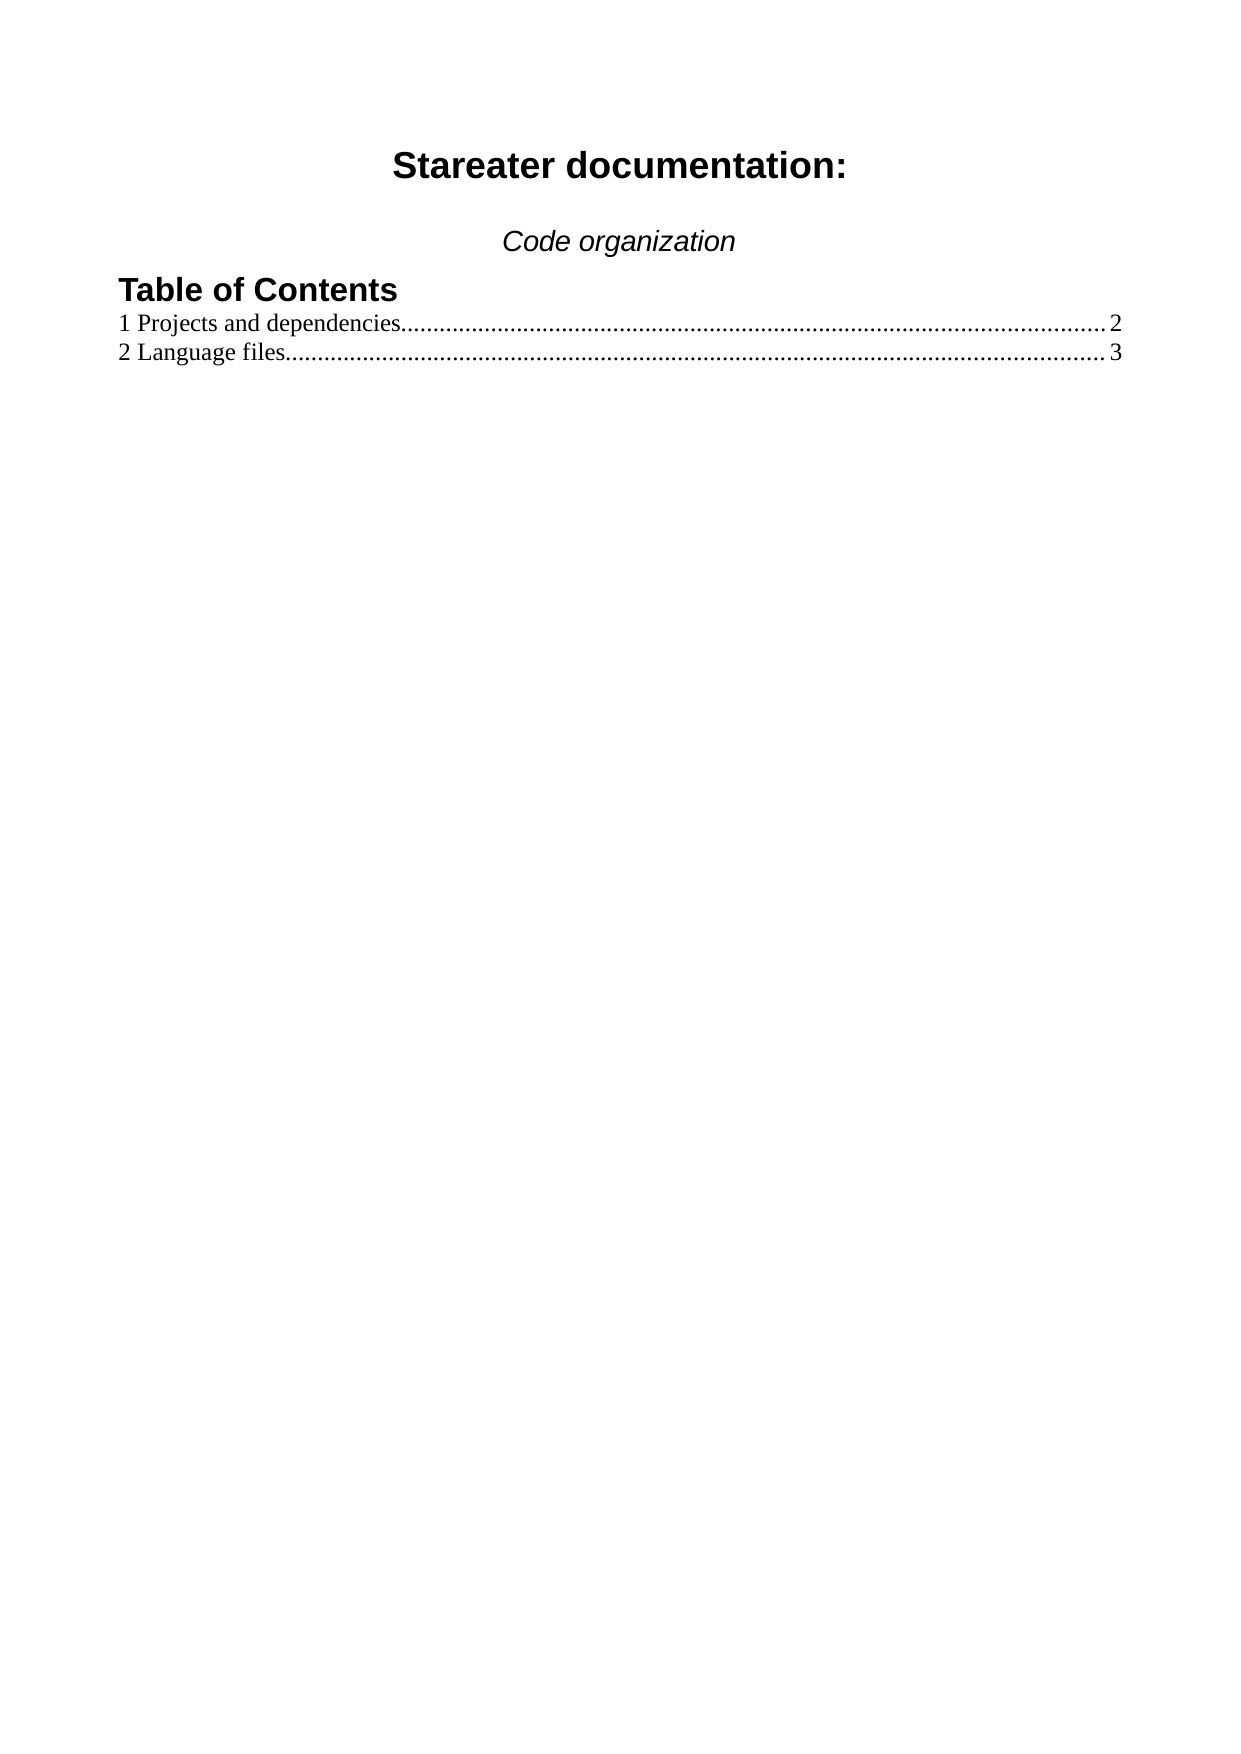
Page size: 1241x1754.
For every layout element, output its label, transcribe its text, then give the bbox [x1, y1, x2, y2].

text 2 Language files 3 [118, 337, 1122, 366]
subtitle Table of Contents [118, 270, 1122, 308]
text 1 Projects and dependencies 2 [118, 308, 1122, 337]
subtitle Code organization [118, 224, 1122, 257]
title Stareater documentation: [118, 143, 1122, 186]
